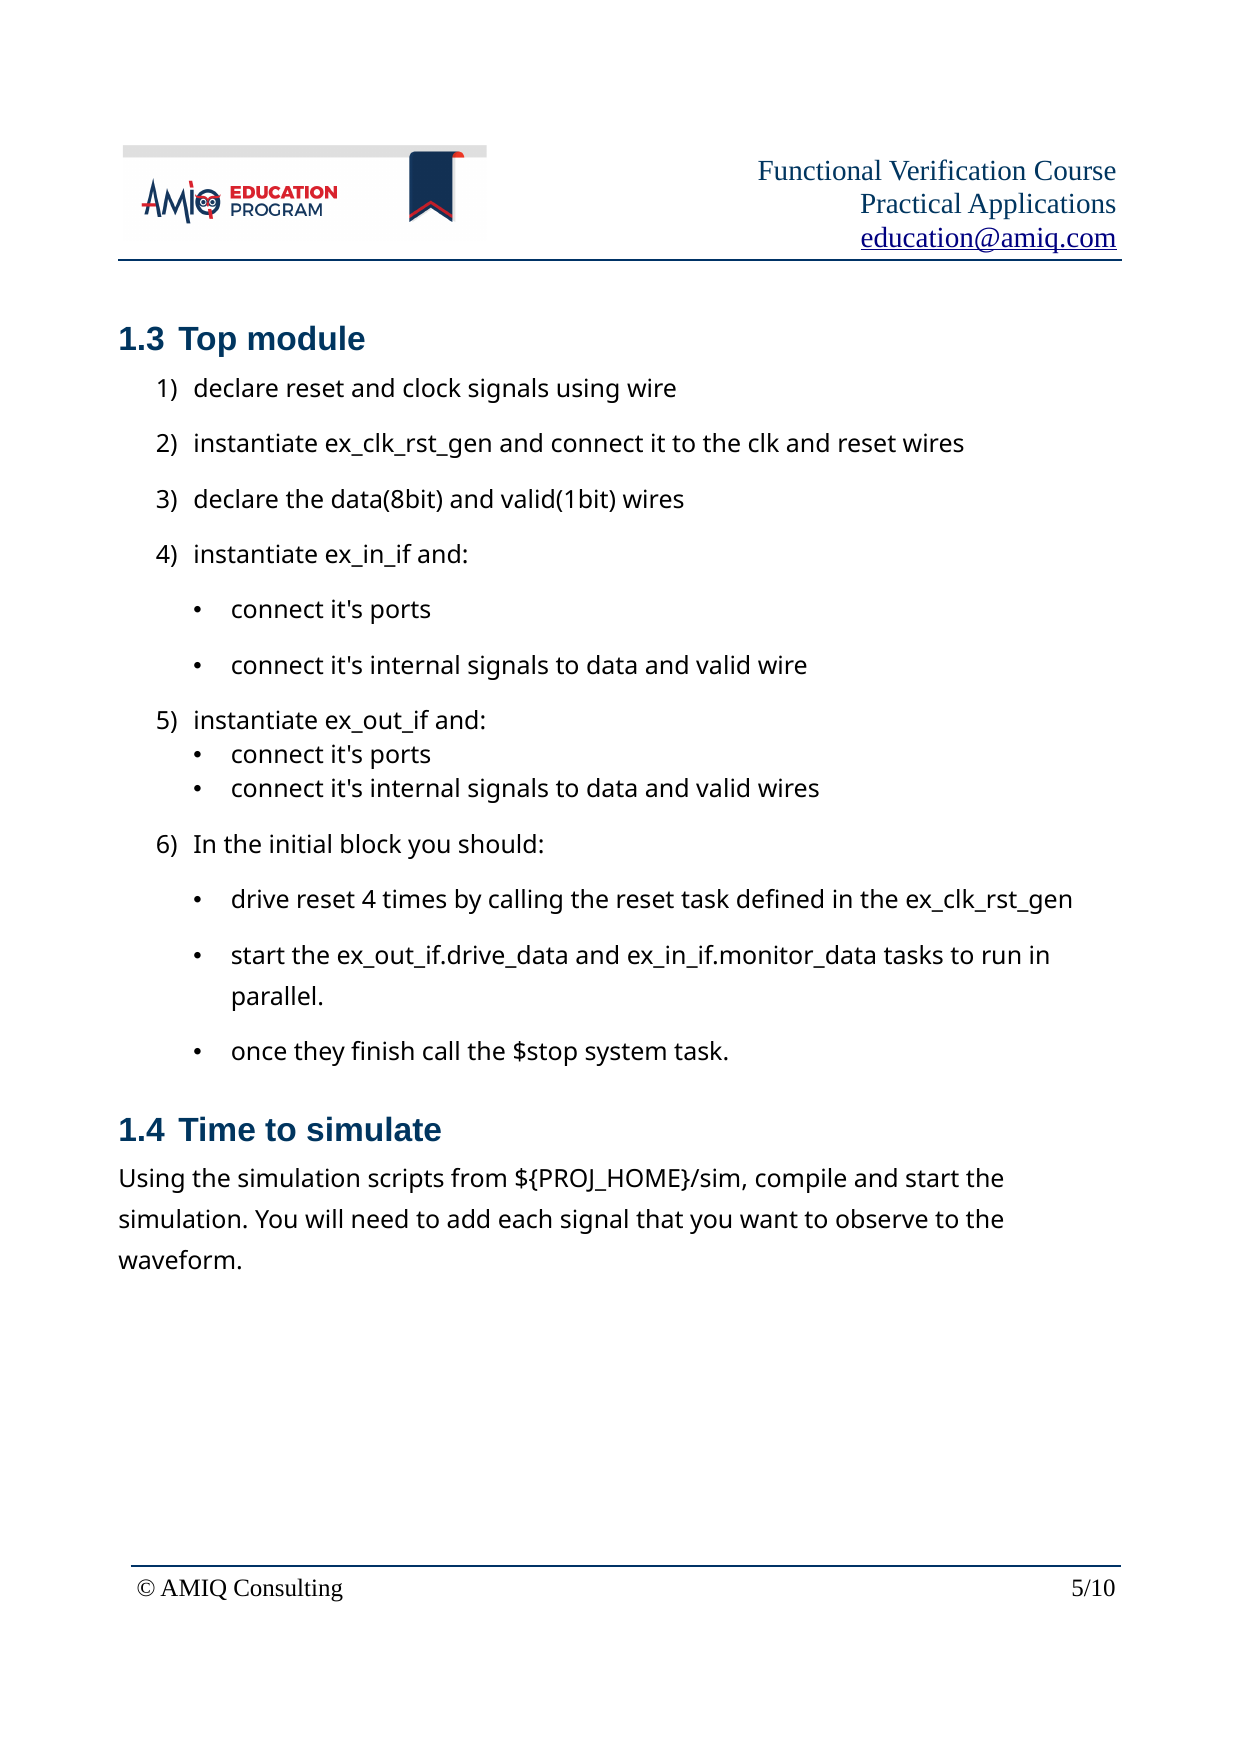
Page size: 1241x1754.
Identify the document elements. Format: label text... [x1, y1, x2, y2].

list once they finish call the $stop system task. [193, 1033, 1122, 1068]
text Using the simulation scripts from ${PROJ_HOME}/sim, compile and start the simulation. You will need to add each signal that you want to observe to the waveform. [118, 1161, 1122, 1277]
list start the ex_out_if.drive_data and ex_in_if.monitor_data tasks to run in parallel. [193, 937, 1122, 1012]
list In the initial block you should: [156, 826, 1122, 861]
list connect it's ports [193, 737, 1122, 771]
subtitle Top module [118, 319, 1122, 358]
picture [122, 145, 487, 241]
list drive reset 4 times by calling the reset task defined in the ex_clk_rst_gen [193, 882, 1122, 916]
list connect it's internal signals to data and valid wire [193, 647, 1122, 682]
list declare the data(8bit) and valid(1bit) wires [156, 481, 1122, 515]
list connect it's ports [193, 592, 1122, 626]
list instantiate ex_out_if and: [156, 703, 1122, 737]
list declare reset and clock signals using wire [156, 370, 1122, 404]
list connect it's internal signals to data and valid wires [193, 771, 1122, 805]
subtitle Time to simulate [118, 1110, 1122, 1148]
list instantiate ex_clk_rst_gen and connect it to the clk and reset wires [156, 426, 1122, 460]
list instantiate ex_in_if and: [156, 537, 1122, 571]
